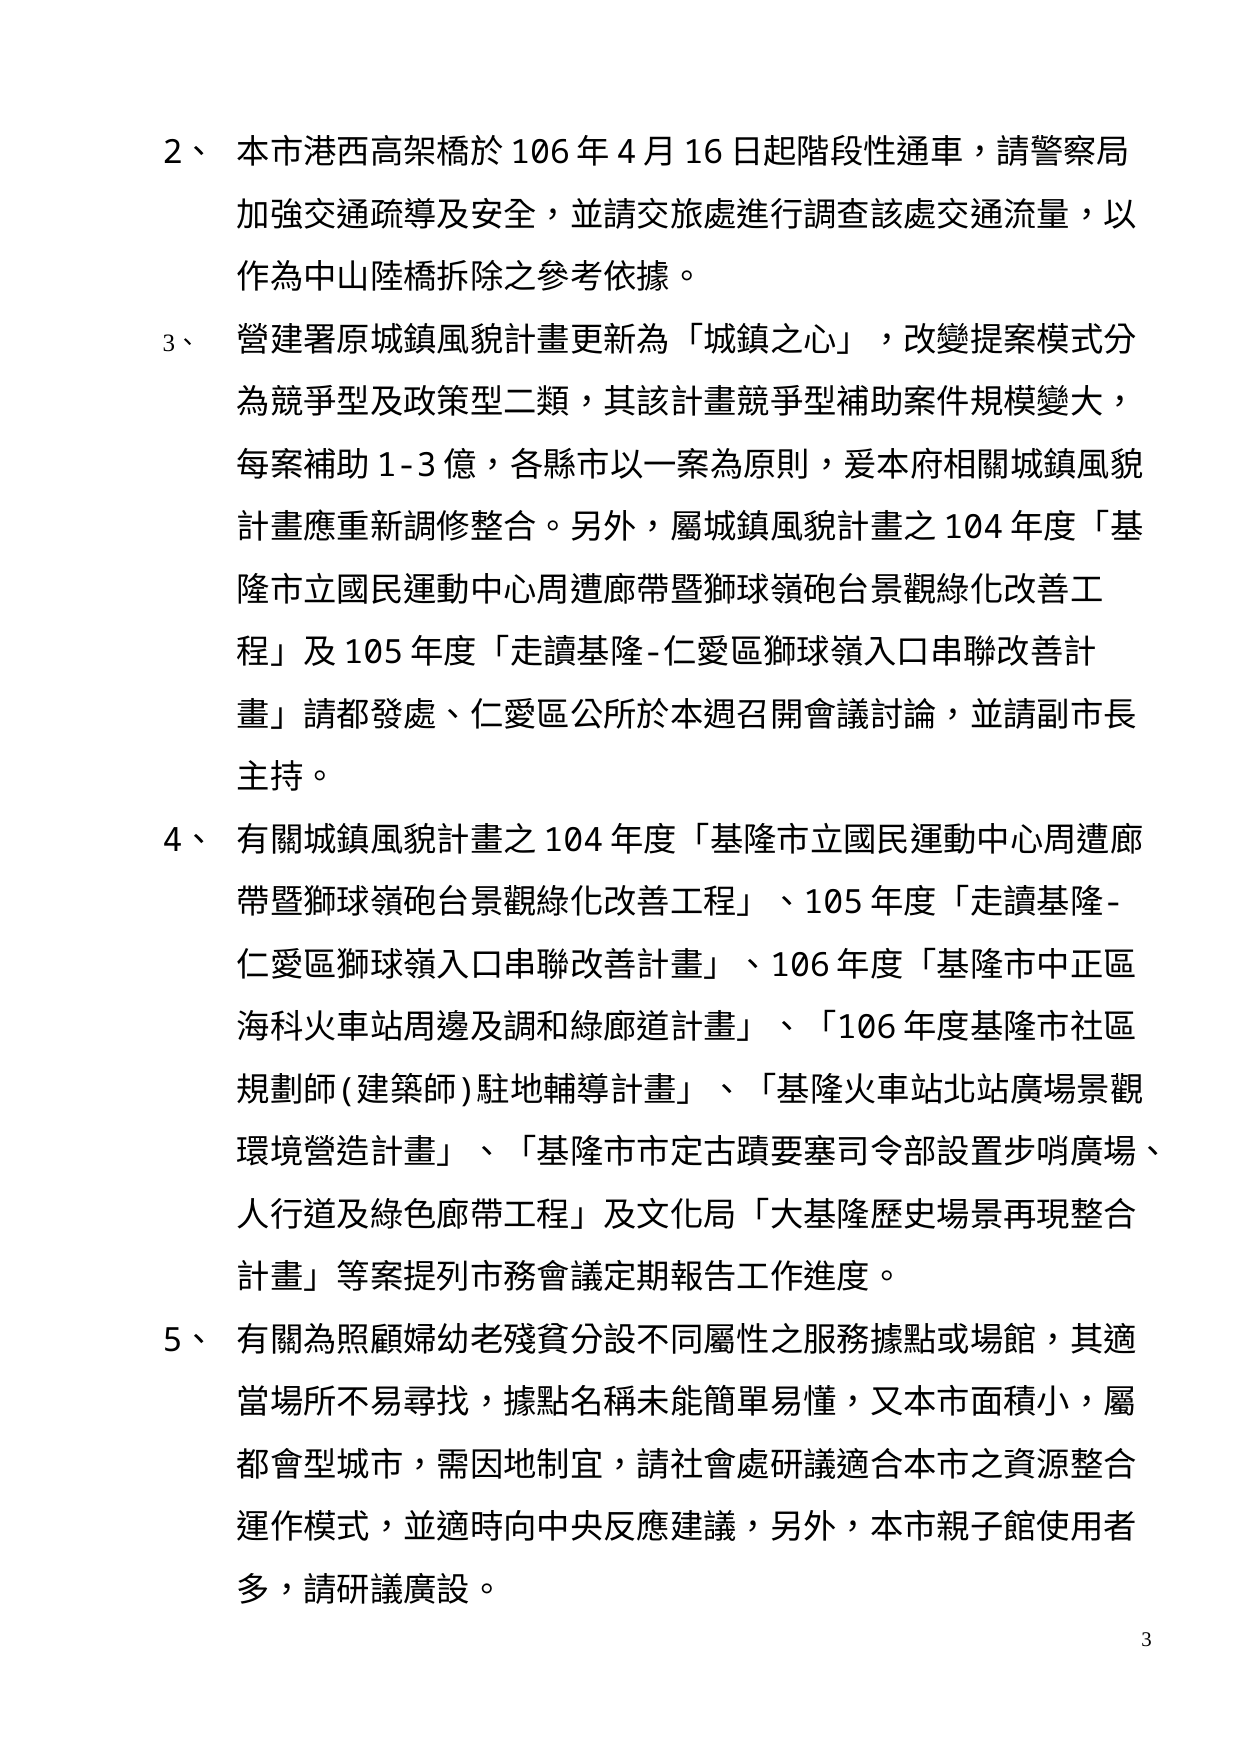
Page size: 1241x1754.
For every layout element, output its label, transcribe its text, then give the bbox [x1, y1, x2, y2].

list 有關為照顧婦幼老殘貧分設不同屬性之服務據點或場館，其適當場所不易尋找，據點名稱未能簡單易懂，又本市面積小，屬都會型城市，需因地制宜，請社會處研議適合本市之資源整合運作模式，並適時向中央反應建議，另外，本市親子館使用者多，請研議廣設。 [162, 1295, 1152, 1608]
list 有關城鎮風貌計畫之104年度「基隆市立國民運動中心周遭廊帶暨獅球嶺砲台景觀綠化改善工程」、105年度「走讀基隆-仁愛區獅球嶺入口串聯改善計畫」、106年度「基隆市中正區海科火車站周邊及調和綠廊道計畫」、「106年度基隆市社區規劃師(建築師)駐地輔導計畫」、「基隆火車站北站廣場景觀環境營造計畫」、「基隆市市定古蹟要塞司令部設置步哨廣場、人行道及綠色廊帶工程」及文化局「大基隆歷史場景再現整合計畫」等案提列市務會議定期報告工作進度。 [162, 795, 1152, 1295]
list 本市港西高架橋於106年4月16日起階段性通車，請警察局加強交通疏導及安全，並請交旅處進行調查該處交通流量，以作為中山陸橋拆除之參考依據。 [162, 108, 1152, 295]
list 營建署原城鎮風貌計畫更新為「城鎮之心」，改變提案模式分為競爭型及政策型二類，其該計畫競爭型補助案件規模變大，每案補助1-3億，各縣市以一案為原則，爰本府相關城鎮風貌計畫應重新調修整合。另外，屬城鎮風貌計畫之104年度「基隆市立國民運動中心周遭廊帶暨獅球嶺砲台景觀綠化改善工程」及105年度「走讀基隆-仁愛區獅球嶺入口串聯改善計畫」請都發處、仁愛區公所於本週召開會議討論，並請副市長主持。 [162, 295, 1152, 795]
